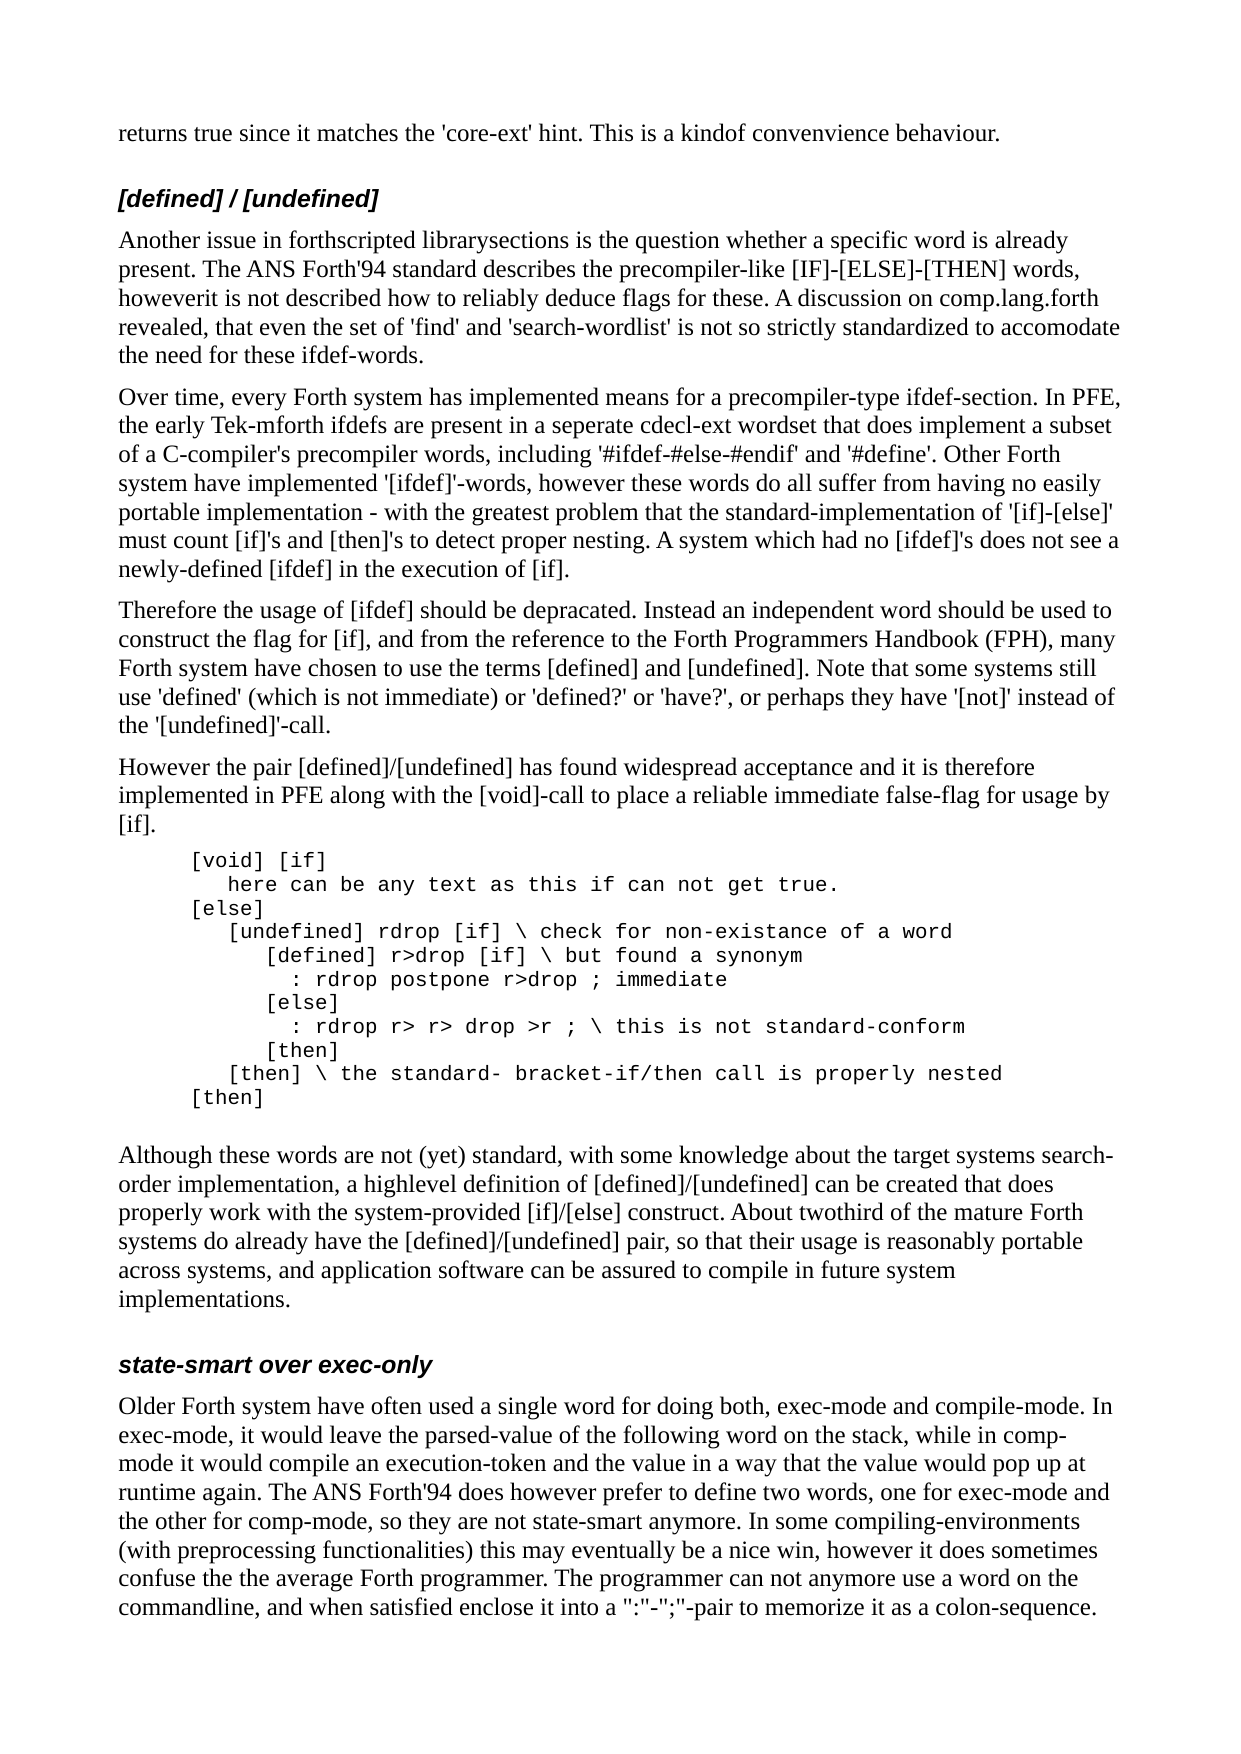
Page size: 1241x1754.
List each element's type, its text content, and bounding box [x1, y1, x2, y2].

text [void] [if] here can be any text as this if can not get true. [else] [undefined] rdrop [if] \ check for non-existance of a word [defined] r>drop [if] \ but found a synonym : rdrop postpone r>drop ; immediate [else] : rdrop r> r> drop >r ; \ this is not standard-conform [then] [then] \ the standard- bracket-if/then call is properly nested [then] [177, 850, 1063, 1111]
text However the pair [defined]/[undefined] has found widespread acceptance and it is therefore implemented in PFE along with the [void]-call to place a reliable immediate false-flag for usage by [if]. [118, 752, 1122, 838]
text Over time, every Forth system has implemented means for a precompiler-type ifdef-section. In PFE, the early Tek-mforth ifdefs are present in a seperate cdecl-ext wordset that does implement a subset of a C-compiler's precompiler words, including '#ifdef-#else-#endif' and '#define'. Other Forth system have implemented '[ifdef]'-words, however these words do all suffer from having no easily portable implementation - with the greatest problem that the standard-implementation of '[if]-[else]' must count [if]'s and [then]'s to detect proper nesting. A system which had no [ifdef]'s does not see a newly-defined [ifdef] in the execution of [if]. [118, 382, 1122, 583]
text Although these words are not (yet) standard, with some knowledge about the target systems search-order implementation, a highlevel definition of [defined]/[undefined] can be created that does properly work with the system-provided [if]/[else] construct. About twothird of the mature Forth systems do already have the [defined]/[undefined] pair, so that their usage is reasonably portable across systems, and application software can be assured to compile in future system implementations. [118, 1140, 1122, 1312]
text returns true since it matches the 'core-ext' hint. This is a kindof convenvience behaviour. [118, 118, 1122, 147]
text Therefore the usage of [ifdef] should be depracated. Instead an independent word should be used to construct the flag for [if], and from the reference to the Forth Programmers Handbook (FPH), many Forth system have chosen to use the terms [defined] and [undefined]. Note that some systems still use 'defined' (which is not immediate) or 'defined?' or 'have?', or perhaps they have '[not]' instead of the '[undefined]'-call. [118, 595, 1122, 739]
subtitle state-smart over exec-only [118, 1350, 1122, 1378]
subtitle [defined] / [undefined] [118, 184, 1122, 213]
text Another issue in forthscripted librarysections is the question whether a specific word is already present. The ANS Forth'94 standard describes the precompiler-like [IF]-[ELSE]-[THEN] words, howeverit is not described how to reliably deduce flags for these. A discussion on comp.lang.forth revealed, that even the set of 'find' and 'search-wordlist' is not so strictly standardized to accomodate the need for these ifdef-words. [118, 225, 1122, 369]
text Older Forth system have often used a single word for doing both, exec-mode and compile-mode. In exec-mode, it would leave the parsed-value of the following word on the stack, while in comp-mode it would compile an execution-token and the value in a way that the value would pop up at runtime again. The ANS Forth'94 does however prefer to define two words, one for exec-mode and the other for comp-mode, so they are not state-smart anymore. In some compiling-environments (with preprocessing functionalities) this may eventually be a nice win, however it does sometimes confuse the the average Forth programmer. The programmer can not anymore use a word on the commandline, and when satisfied enclose it into a ":"-";"-pair to memorize it as a colon-sequence. [118, 1391, 1122, 1621]
